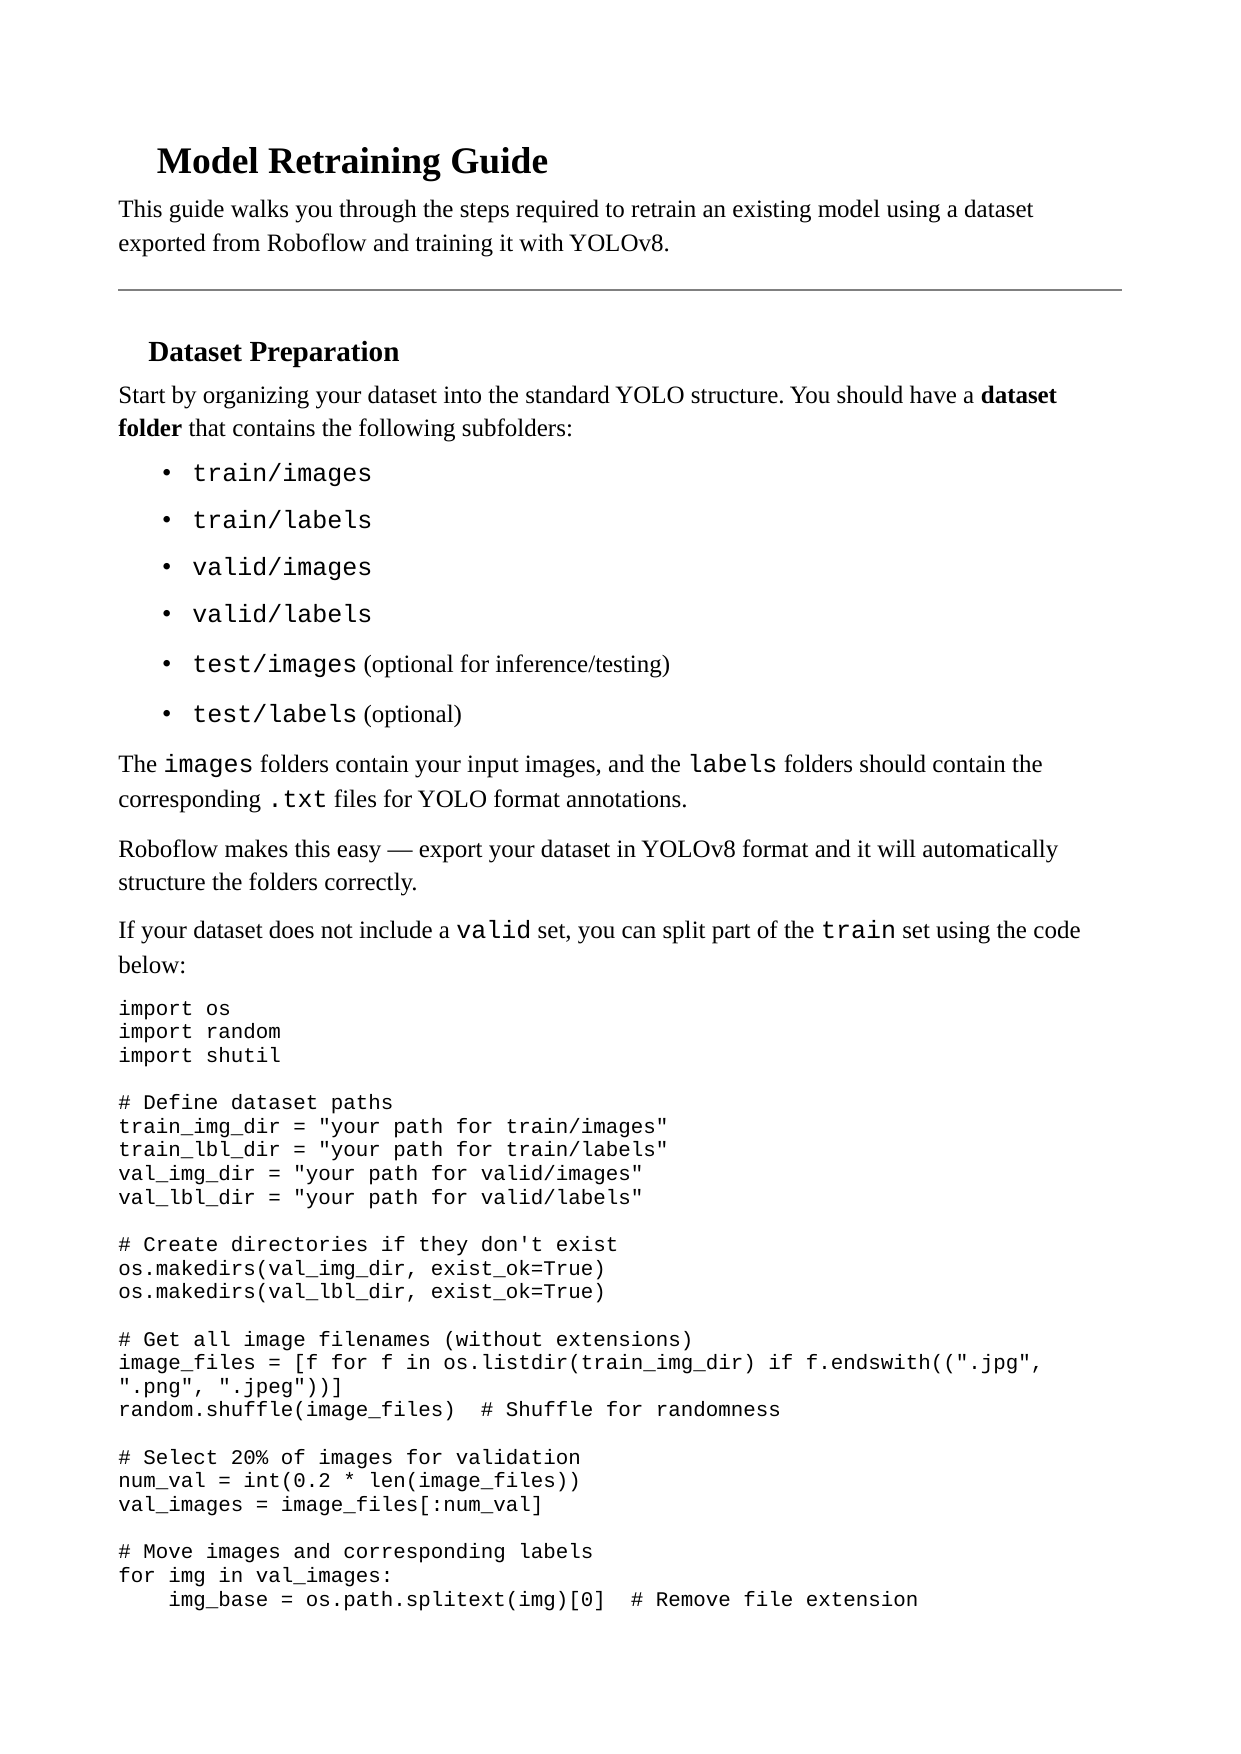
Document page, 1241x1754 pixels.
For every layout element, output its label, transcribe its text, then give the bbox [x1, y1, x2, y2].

text This guide walks you through the steps required to retrain an existing model using a dataset exported from Roboflow and training it with YOLOv8. [118, 194, 1122, 256]
text img_base = os.path.splitext(img)[0] # Remove file extension [118, 1589, 1122, 1612]
text val_lbl_dir = "your path for valid/labels" [118, 1187, 1122, 1210]
list valid/labels [162, 602, 1122, 630]
text random.shuffle(image_files) # Shuffle for randomness [118, 1399, 1122, 1423]
text The images folders contain your input images, and the labels folders should contain the corresponding .txt files for YOLO format annotations. [118, 749, 1122, 815]
list train/images [162, 461, 1122, 489]
text # Get all image filenames (without extensions) [118, 1328, 1122, 1352]
text val_images = image_files[:num_val] [118, 1494, 1122, 1518]
list test/images (optional for inference/testing) [162, 649, 1122, 680]
text import os [118, 997, 1122, 1021]
subtitle 🔁 Model Retraining Guide [118, 139, 1122, 182]
text If your dataset does not include a valid set, you can split part of the train set using the code below: [118, 915, 1122, 979]
text train_img_dir = "your path for train/images" [118, 1116, 1122, 1139]
text for img in val_images: [118, 1565, 1122, 1589]
text # Select 20% of images for validation [118, 1447, 1122, 1470]
text num_val = int(0.2 * len(image_files)) [118, 1470, 1122, 1494]
list valid/images [162, 555, 1122, 583]
text os.makedirs(val_lbl_dir, exist_ok=True) [118, 1281, 1122, 1305]
text # Move images and corresponding labels [118, 1541, 1122, 1565]
text Start by organizing your dataset into the standard YOLO structure. You should have a dataset folder that contains the following subfolders: [118, 380, 1122, 442]
text import random [118, 1021, 1122, 1045]
text train_lbl_dir = "your path for train/labels" [118, 1139, 1122, 1163]
text image_files = [f for f in os.listdir(train_img_dir) if f.endswith((".jpg", ".png", ".jpeg"))] [118, 1352, 1122, 1399]
text import shutil [118, 1045, 1122, 1068]
list test/labels (optional) [162, 699, 1122, 730]
text Roboflow makes this easy — export your dataset in YOLOv8 format and it will automatically structure the folders correctly. [118, 834, 1122, 896]
text os.makedirs(val_img_dir, exist_ok=True) [118, 1258, 1122, 1281]
list train/labels [162, 508, 1122, 536]
text # Define dataset paths [118, 1092, 1122, 1116]
text val_img_dir = "your path for valid/images" [118, 1163, 1122, 1187]
text # Create directories if they don't exist [118, 1234, 1122, 1258]
subtitle 📁 Dataset Preparation [118, 334, 1122, 368]
